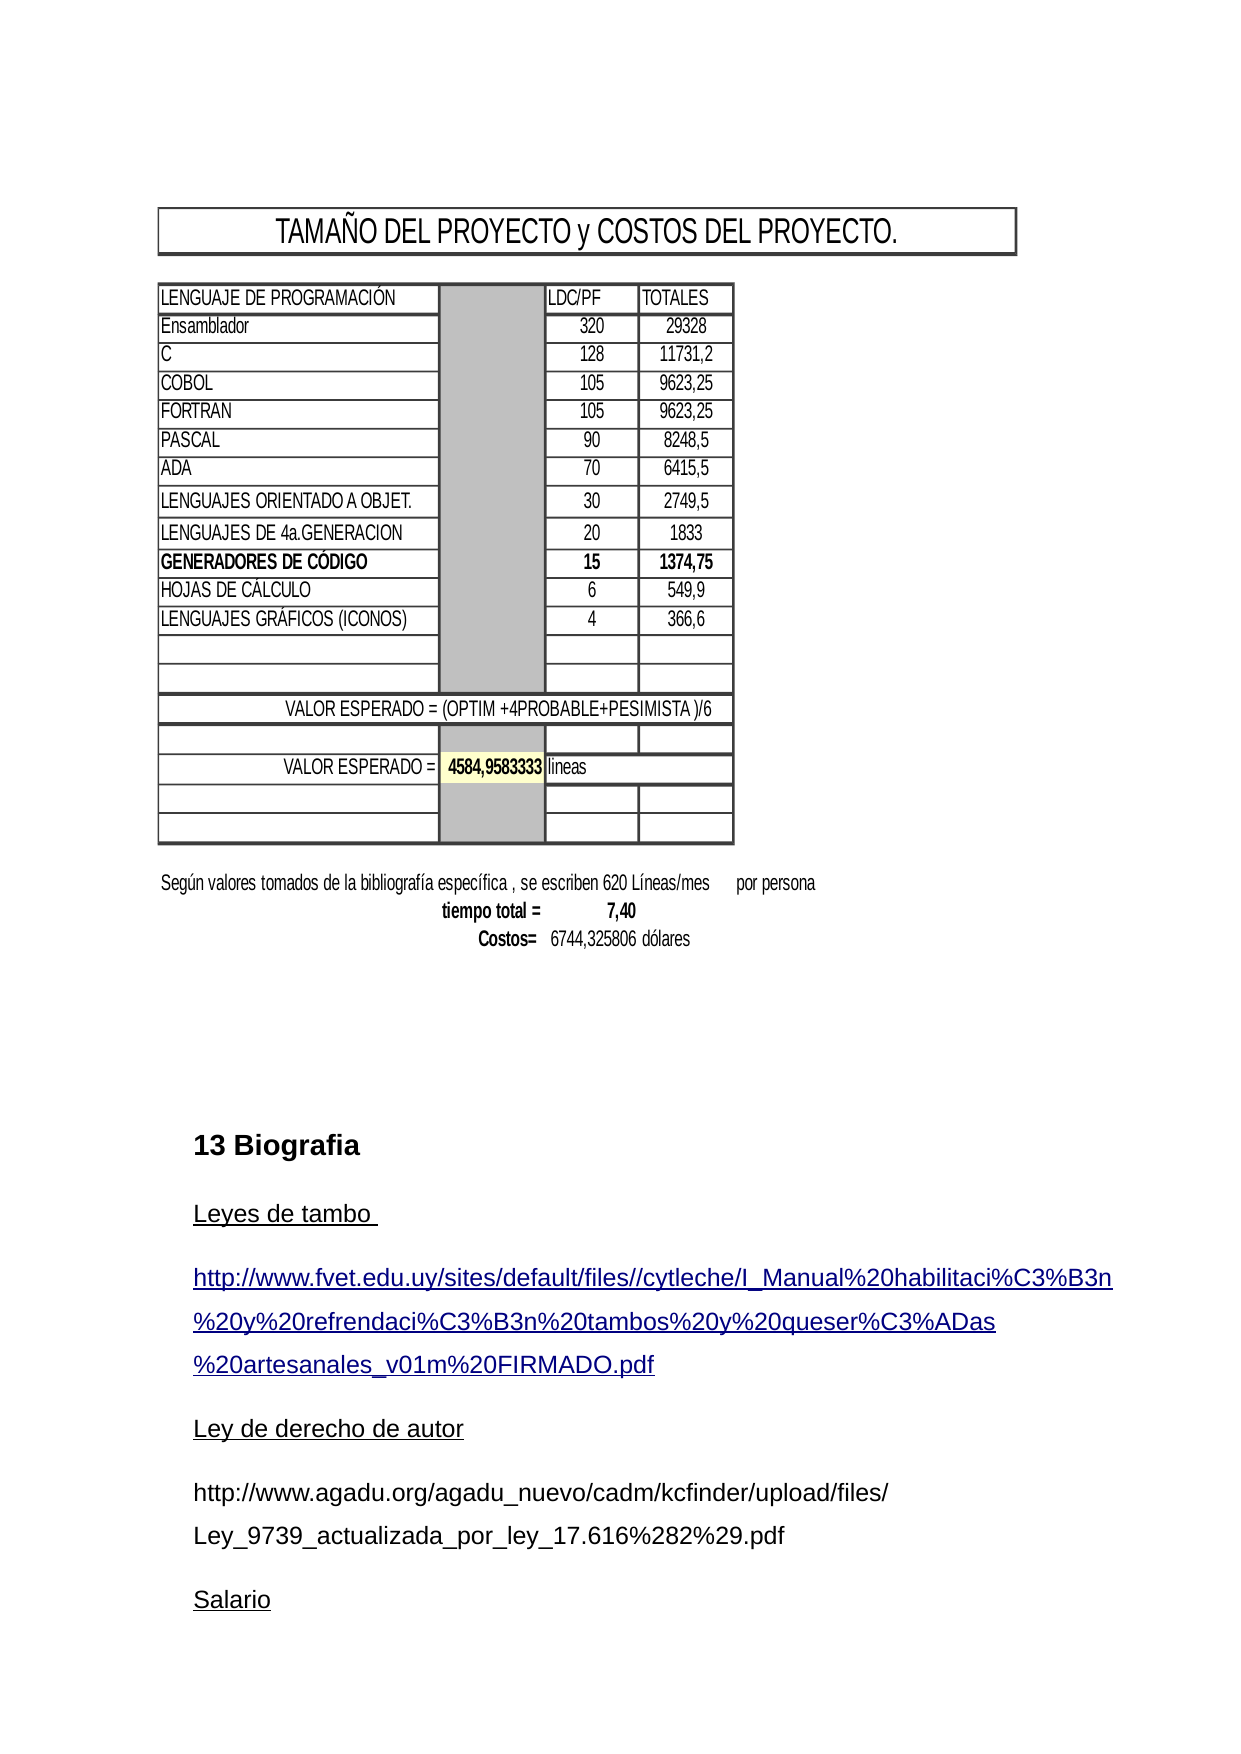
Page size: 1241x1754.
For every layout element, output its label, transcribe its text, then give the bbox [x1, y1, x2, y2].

text http://www.fvet.edu.uy/sites/default/files//cytleche/I_Manual%20habilitaci%C3%B3n%20y%20refrendaci%C3%B3n%20tambos%20y%20queser%C3%ADas%20artesanales_v01m%20FIRMADO.pdf [193, 1263, 1122, 1378]
text Leyes de tambo [193, 1199, 1122, 1228]
text http://www.agadu.org/agadu_nuevo/cadm/kcfinder/upload/files/Ley_9739_actualizada_por_ley_17.616%282%29.pdf [193, 1478, 1122, 1549]
text Ley de derecho de autor [193, 1414, 1122, 1442]
text 13 Biografia [193, 1128, 1122, 1162]
text Salario [193, 1585, 1122, 1613]
